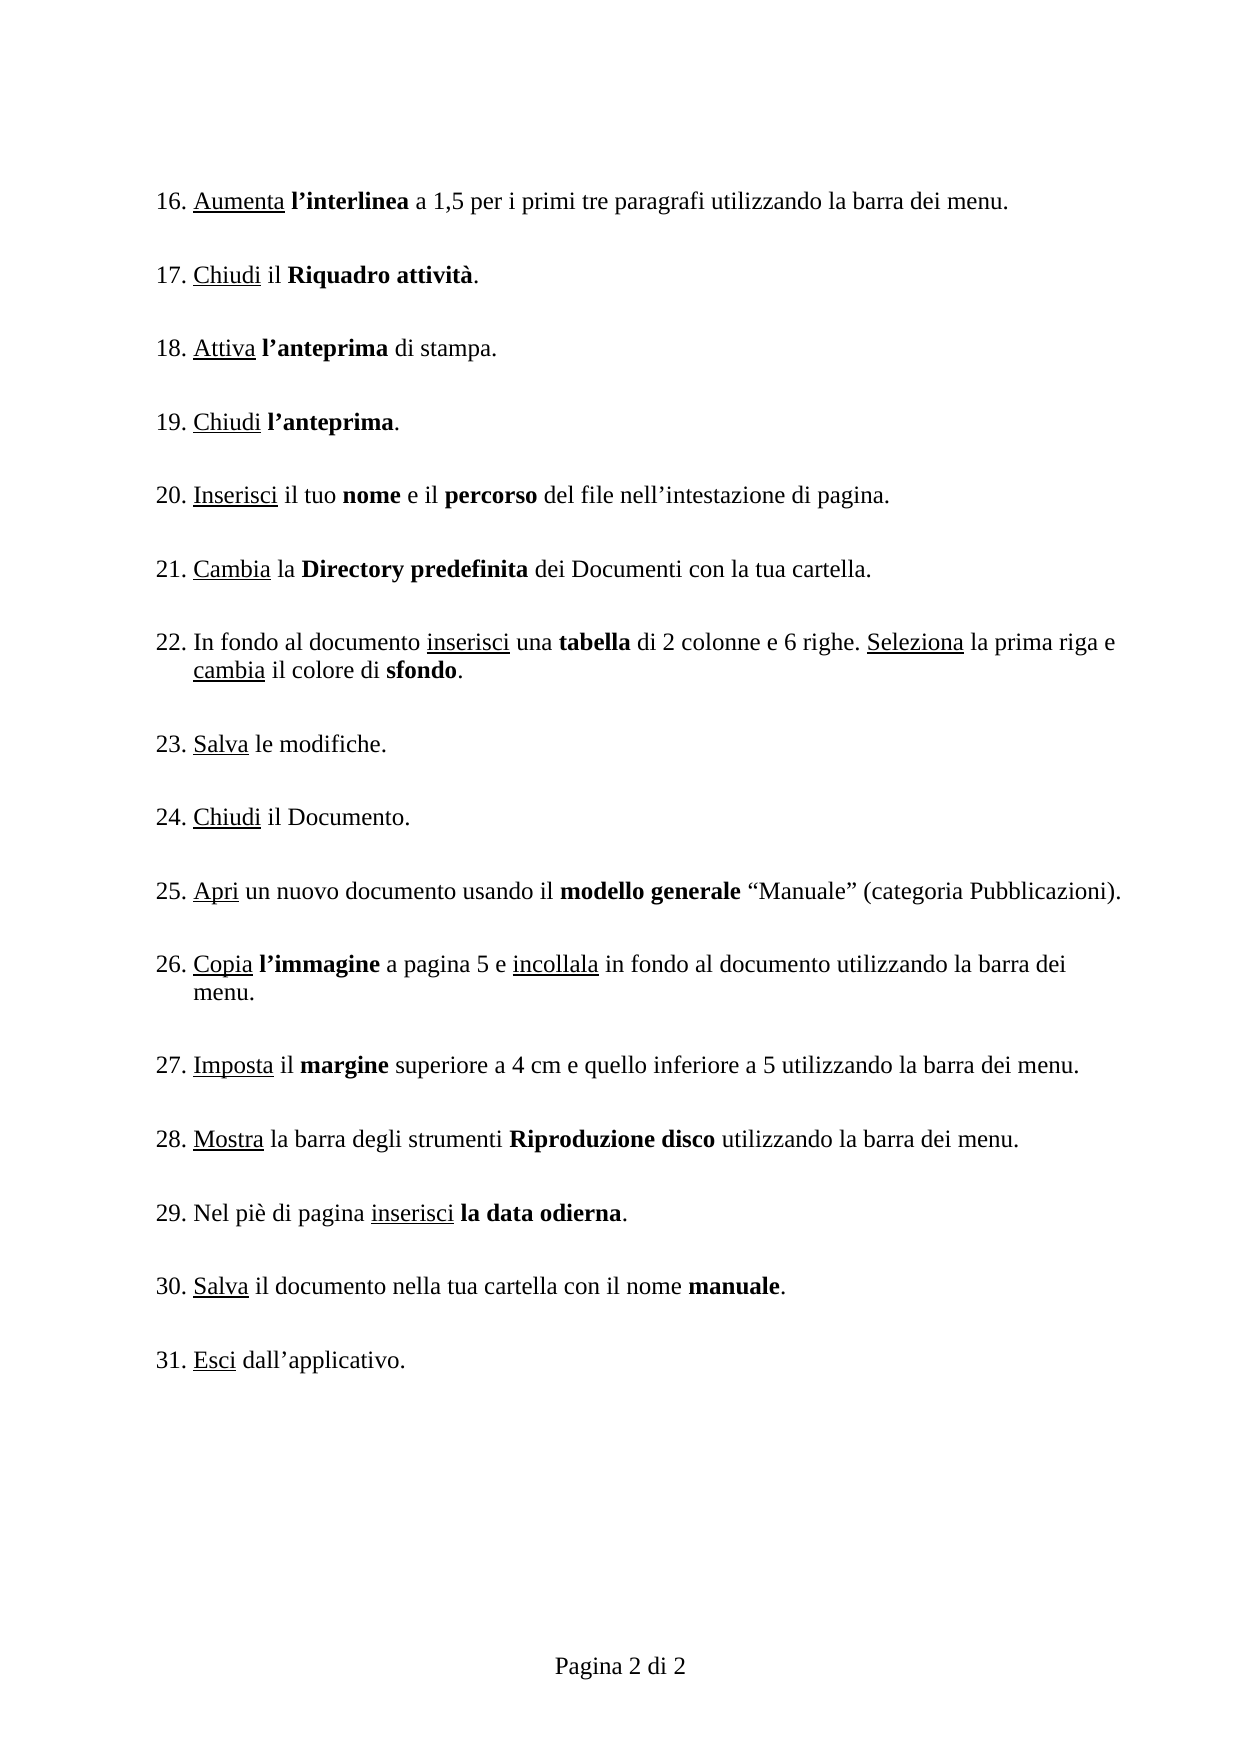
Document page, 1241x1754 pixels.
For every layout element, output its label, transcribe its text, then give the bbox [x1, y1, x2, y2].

list Nel piè di pagina inserisci la data odierna. [156, 1199, 1122, 1226]
list Mostra la barra degli strumenti Riproduzione disco utilizzando la barra dei menu. [156, 1125, 1122, 1153]
list Imposta il margine superiore a 4 cm e quello inferiore a 5 utilizzando la barra dei menu. [156, 1052, 1122, 1079]
list Copia l’immagine a pagina 5 e incollala in fondo al documento utilizzando la barra dei menu. [156, 950, 1122, 1006]
list Salva il documento nella tua cartella con il nome manuale. [156, 1272, 1122, 1300]
list Attiva l’anteprima di stampa. [156, 334, 1122, 362]
list In fondo al documento inserisci una tabella di 2 colonne e 6 righe. Seleziona la prima riga e cambia il colore di sfondo. [156, 628, 1122, 684]
list Chiudi il Documento. [156, 803, 1122, 831]
list Chiudi l’anteprima. [156, 408, 1122, 436]
list Salva le modifiche. [156, 730, 1122, 757]
list Apri un nuovo documento usando il modello generale “Manuale” (categoria Pubblicazioni). [156, 877, 1122, 904]
list Esci dall’applicativo. [156, 1346, 1122, 1373]
list Inserisci il tuo nome e il percorso del file nell’intestazione di pagina. [156, 481, 1122, 509]
list Chiudi il Riquadro attività. [156, 261, 1122, 288]
list Cambia la Directory predefinita dei Documenti con la tua cartella. [156, 555, 1122, 583]
list Aumenta l’interlinea a 1,5 per i primi tre paragrafi utilizzando la barra dei menu. [156, 187, 1122, 215]
